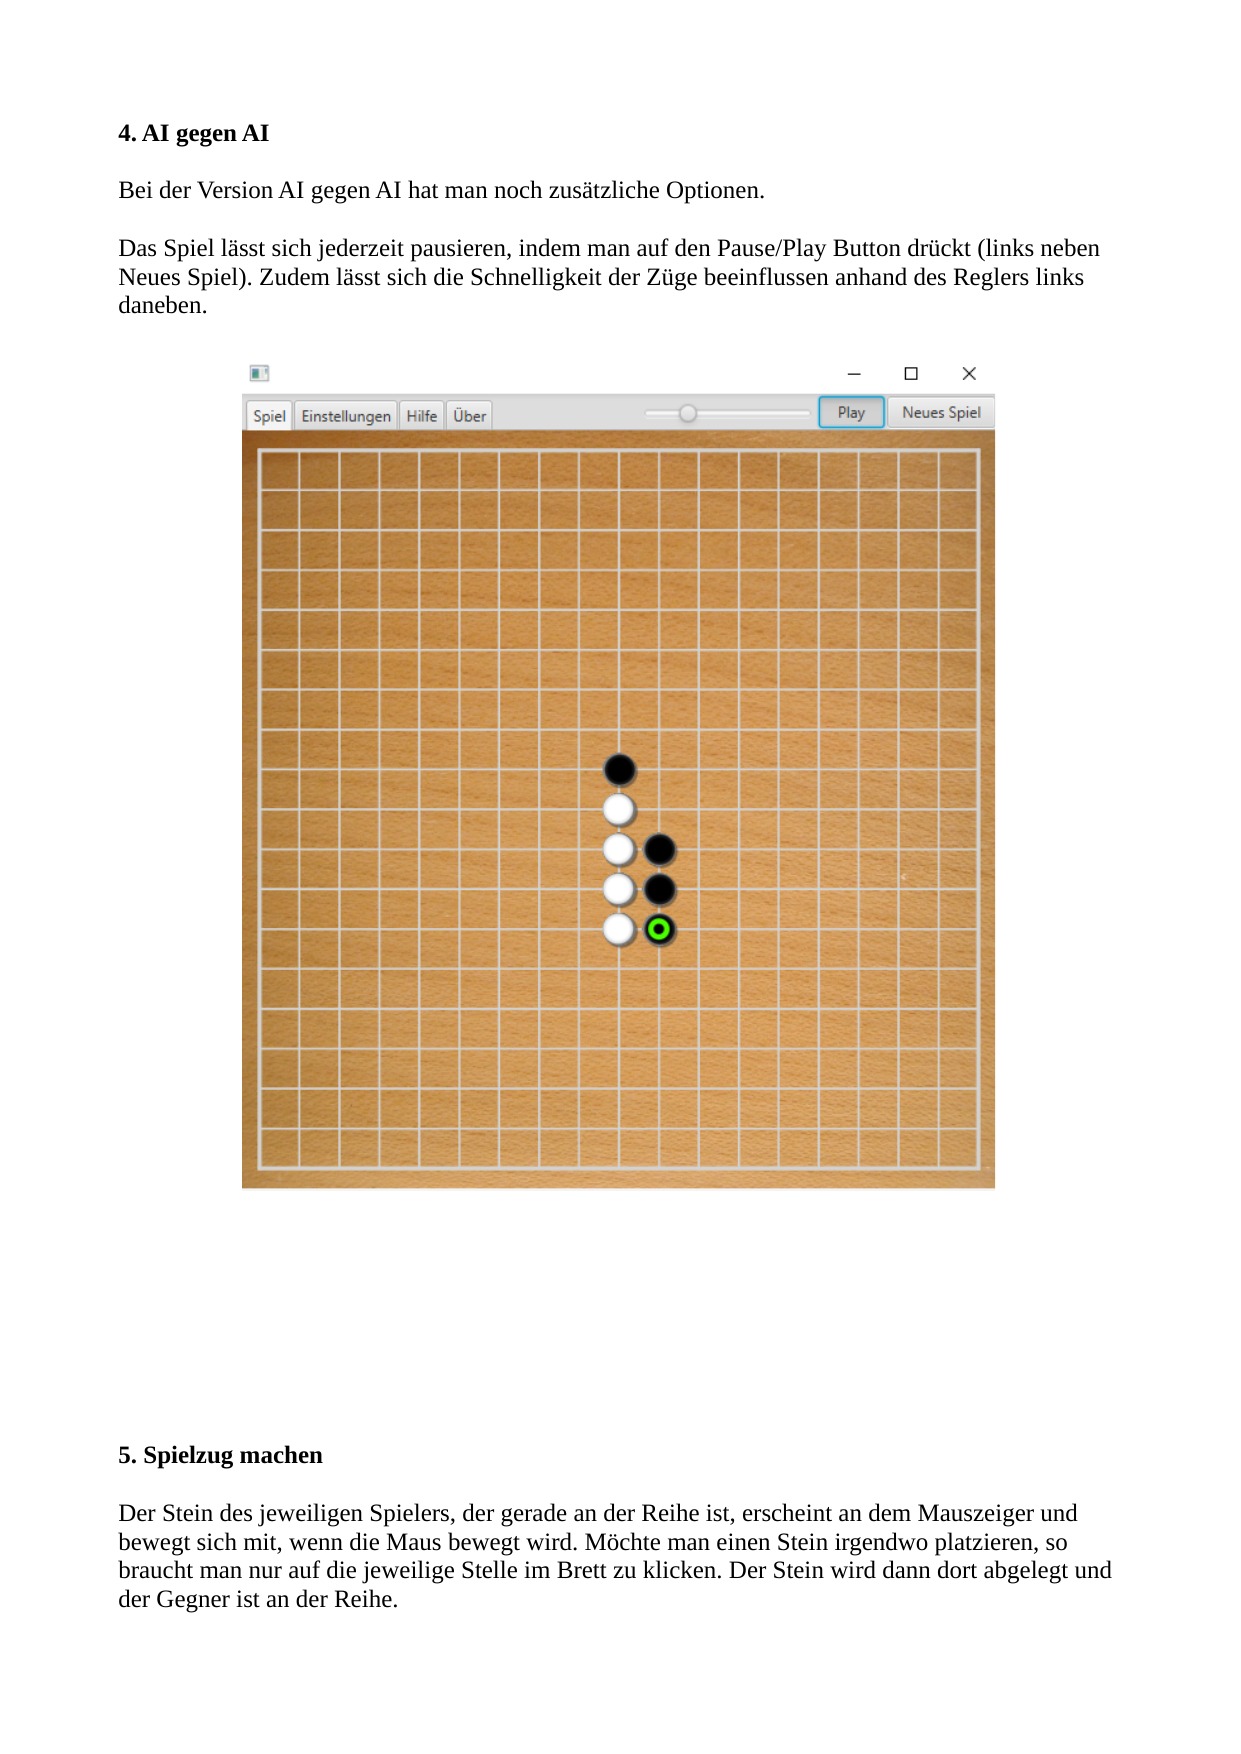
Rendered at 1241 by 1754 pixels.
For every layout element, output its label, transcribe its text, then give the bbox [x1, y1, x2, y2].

text 5. Spielzug machen [118, 1441, 1122, 1469]
picture [242, 356, 996, 1191]
text Das Spiel lässt sich jederzeit pausieren, indem man auf den Pause/Play Button drückt (links neben Neues Spiel). Zudem lässt sich die Schnelligkeit der Züge beeinflussen anhand des Reglers links daneben. [118, 233, 1122, 319]
text Bei der Version AI gegen AI hat man noch zusätzliche Optionen. [118, 176, 1122, 204]
text Der Stein des jeweiligen Spielers, der gerade an der Reihe ist, erscheint an dem Mauszeiger und bewegt sich mit, wenn die Maus bewegt wird. Möchte man einen Stein irgendwo platzieren, so braucht man nur auf die jeweilige Stelle im Brett zu klicken. Der Stein wird dann dort abgelegt und der Gegner ist an der Reihe. [118, 1498, 1122, 1613]
text 4. AI gegen AI [118, 118, 1122, 147]
